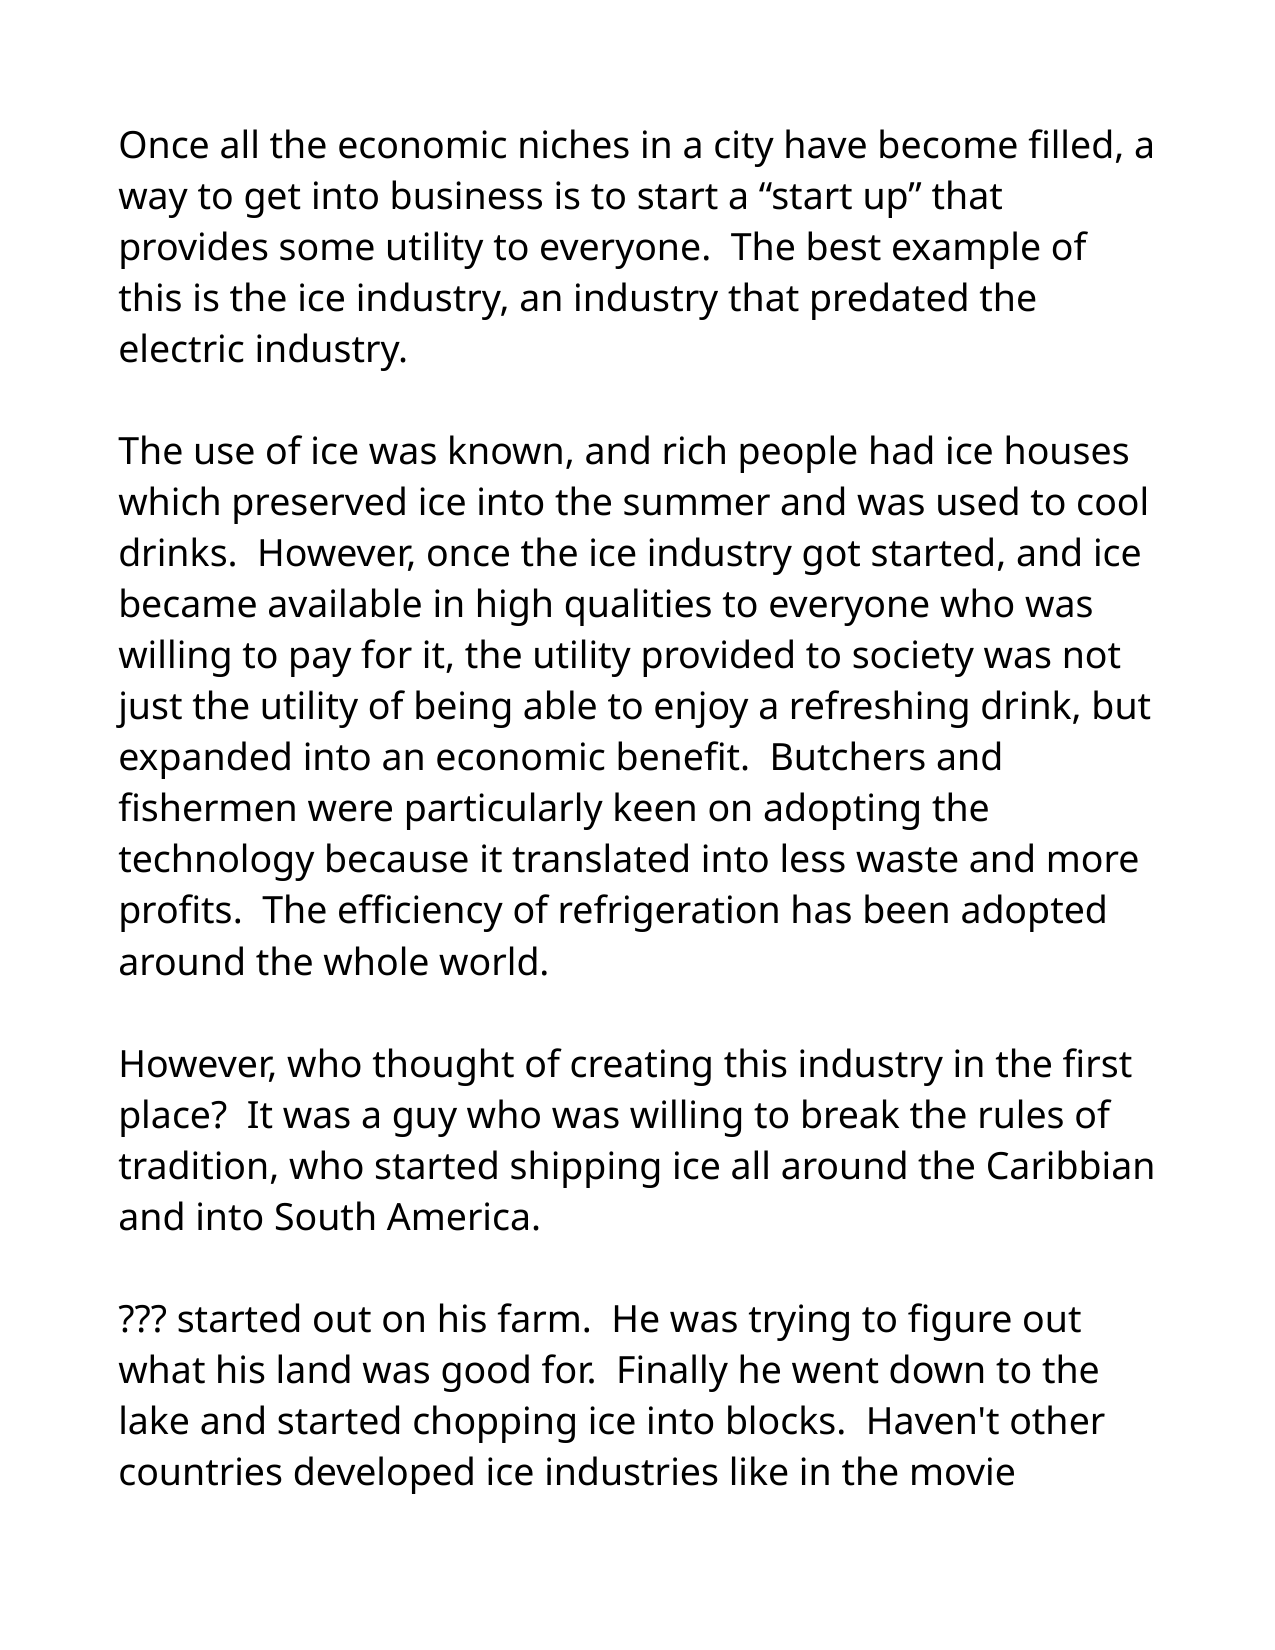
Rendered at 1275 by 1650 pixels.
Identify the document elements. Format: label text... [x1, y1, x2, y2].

text ??? started out on his farm. He was trying to figure out what his land was good for. Finally he went down to the lake and started chopping ice into blocks. Haven't other countries developed ice industries like in the movie [118, 1292, 1157, 1496]
text However, who thought of creating this industry in the first place? It was a guy who was willing to break the rules of tradition, who started shipping ice all around the Caribbian and into South America. [118, 1037, 1157, 1241]
text The use of ice was known, and rich people had ice houses which preserved ice into the summer and was used to cool drinks. However, once the ice industry got started, and ice became available in high qualities to everyone who was willing to pay for it, the utility provided to society was not just the utility of being able to enjoy a refreshing drink, but expanded into an economic benefit. Butchers and fishermen were particularly keen on adopting the technology because it translated into less waste and more profits. The efficiency of refrigeration has been adopted around the whole world. [118, 424, 1157, 986]
text Once all the economic niches in a city have become filled, a way to get into business is to start a “start up” that provides some utility to everyone. The best example of this is the ice industry, an industry that predated the electric industry. [118, 118, 1157, 373]
